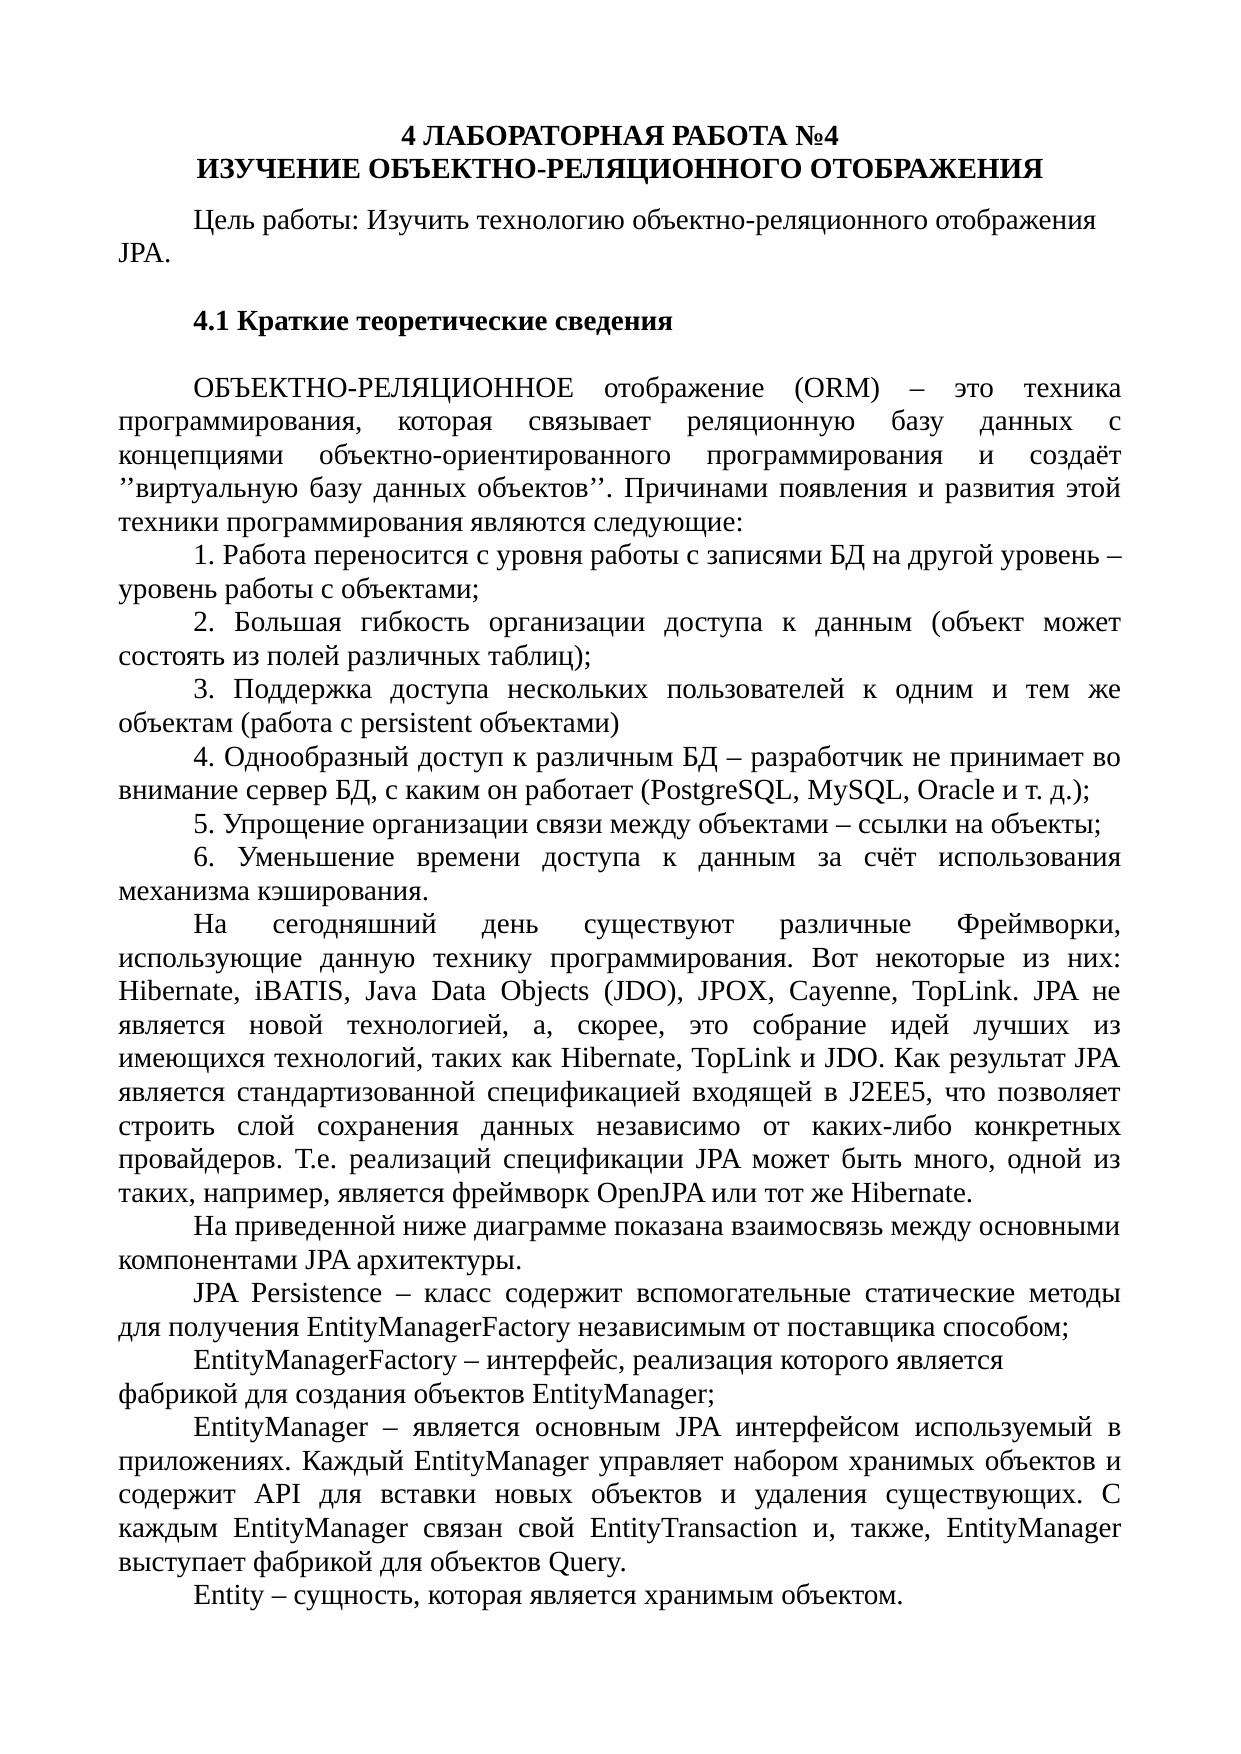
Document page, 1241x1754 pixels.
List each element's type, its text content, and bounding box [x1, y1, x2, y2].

text 4.1 Краткие теоретические сведения [118, 303, 1122, 336]
text На приведенной ниже диаграмме показана взаимосвязь между основными [118, 1208, 1122, 1242]
text фабрикой для создания объектов EntityManager; [118, 1376, 1122, 1409]
text EntityManagerFactory – интерфейс, реализация которого является [118, 1342, 1122, 1376]
text ОБЪЕКТНО-РЕЛЯЦИОННОЕ отображение (ORM) – это техника программирования, которая связывает реляционную базу данных с концепциями объектно-ориентированного программирования и создаёт ’’виртуальную базу данных объектов’’. Причинами появления и развития этой техники программирования являются следующие: [118, 370, 1122, 537]
text 4 ЛАБОРАТОРНАЯ РАБОТА №4 [118, 118, 1122, 152]
text Entity – сущность, которая является хранимым объектом. [118, 1577, 1122, 1611]
text JPA Persistence – класс содержит вспомогательные статические методы для получения EntityManagerFactory независимым от поставщика способом; [118, 1275, 1122, 1342]
text ИЗУЧЕНИЕ ОБЪЕКТНО-РЕЛЯЦИОННОГО ОТОБРАЖЕНИЯ [118, 152, 1122, 185]
text 3. Поддержка доступа нескольких пользователей к одним и тем же объектам (работа с persistent объектами) [118, 672, 1122, 739]
text 6. Уменьшение времени доступа к данным за счёт использования механизма кэширования. [118, 839, 1122, 906]
text 4. Однообразный доступ к различным БД – разработчик не принимает во внимание сервер БД, с каким он работает (PostgreSQL, MySQL, Oracle и т. д.); [118, 739, 1122, 806]
text 1. Работа переносится с уровня работы с записями БД на другой уровень – [118, 537, 1122, 571]
text 5. Упрощение организации связи между объектами – ссылки на объекты; [118, 806, 1122, 839]
text уровень работы с объектами; [118, 571, 1122, 604]
text Цель работы: Изучить технологию объектно-реляционного отображения [118, 202, 1122, 236]
text JPA. [118, 236, 1122, 269]
text компонентами JPA архитектуры. [118, 1242, 1122, 1275]
text EntityManager – является основным JPA интерфейсом используемый в приложениях. Каждый EntityManager управляет набором хранимых объектов и содержит API для вставки новых объектов и удаления существующих. С каждым EntityManager связан свой EntityTransaction и, также, EntityManager выступает фабрикой для объектов Query. [118, 1409, 1122, 1577]
text На сегодняшний день существуют различные Фреймворки, использующие данную технику программирования. Вот некоторые из них: Hibernate, iBATIS, Java Data Objects (JDO), JPOX, Cayenne, TopLink. JPA не является новой технологией, а, скорее, это собрание идей лучших из имеющихся технологий, таких как Hibernate, TopLink и JDO. Как результат JPA является стандартизованной спецификацией входящей в J2EE5, что позволяет строить слой сохранения данных независимо от каких-либо конкретных провайдеров. Т.е. реализаций спецификации JPA может быть много, одной из таких, например, является фреймворк OpenJPA или тот же Hibernate. [118, 906, 1122, 1208]
text 2. Большая гибкость организации доступа к данным (объект может состоять из полей различных таблиц); [118, 604, 1122, 672]
